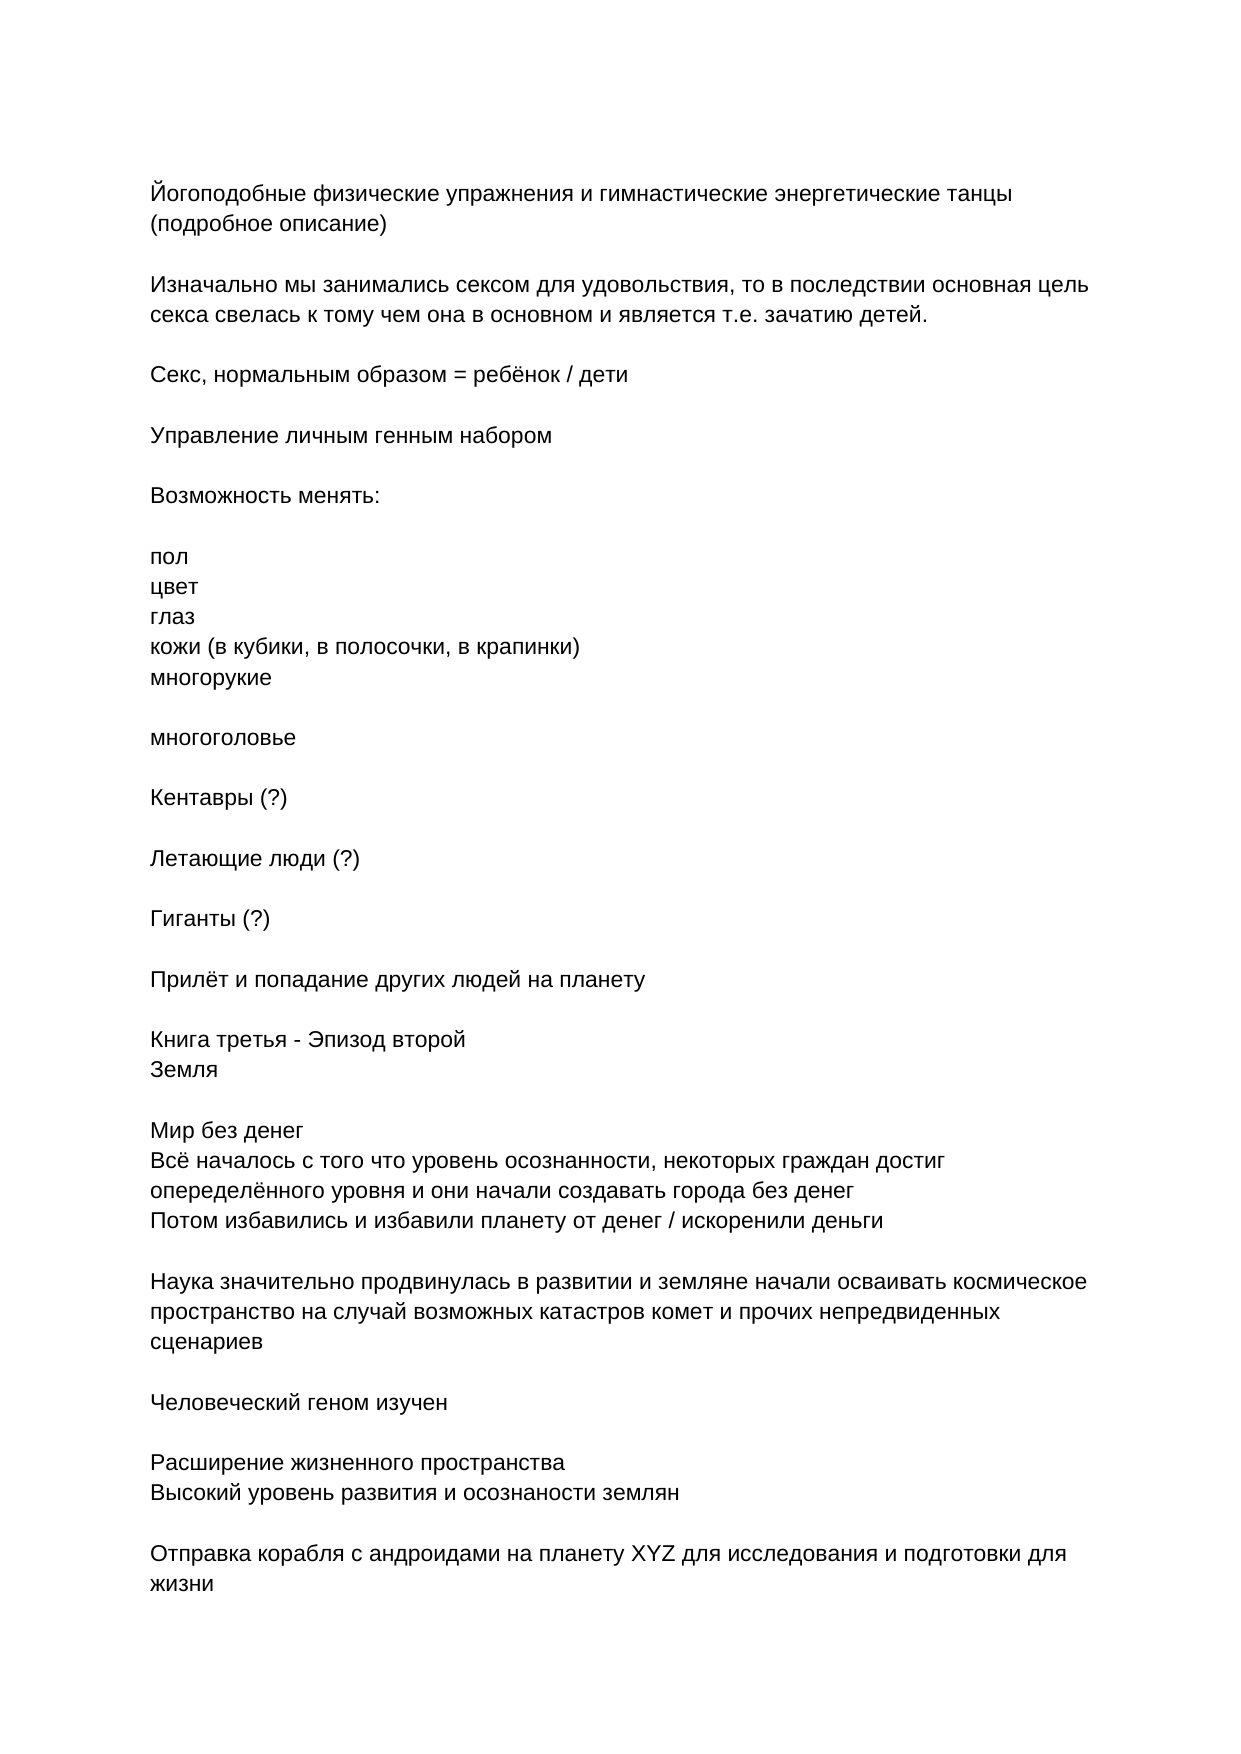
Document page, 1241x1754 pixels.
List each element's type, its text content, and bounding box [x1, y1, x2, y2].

text Отправка корабля с андроидами на планету XYZ для исследования и подготовки для жизни [150, 1539, 1090, 1596]
text Книга третья - Эпизод второй [150, 1026, 1090, 1052]
text Расширение жизненного пространства [150, 1449, 1090, 1475]
text Возможность менять: [150, 482, 1090, 509]
text Мир без денег [150, 1117, 1090, 1143]
text Потом избавились и избавили планету от денег / искоренили деньги [150, 1207, 1090, 1234]
text пол [150, 543, 1090, 569]
text Изначально мы занимались сексом для удовольствия, то в последствии основная цель секса свелась к тому чем она в основном и является т.е. зачатию детей. [150, 271, 1090, 327]
text Гиганты (?) [150, 905, 1090, 932]
text глаз [150, 603, 1090, 629]
text Всё началось с того что уровень осознанности, некоторых граждан достиг опеределённого уровня и они начали создавать города без денег [150, 1147, 1090, 1203]
text Летающие люди (?) [150, 845, 1090, 871]
text Секс, нормальным образом = ребёнок / дети [150, 361, 1090, 388]
text Человеческий геном изучен [150, 1388, 1090, 1415]
text многоголовье [150, 724, 1090, 750]
text Управление личным генным набором [150, 422, 1090, 448]
text многорукие [150, 663, 1090, 690]
text Кентавры (?) [150, 784, 1090, 811]
text Высокий уровень развития и осознаности землян [150, 1479, 1090, 1506]
text Прилёт и попадание других людей на планету [150, 966, 1090, 992]
text Наука значительно продвинулась в развитии и земляне начали осваивать космическое пространство на случай возможных катастров комет и прочих непредвиденных сценариев [150, 1268, 1090, 1354]
text кожи (в кубики, в полосочки, в крапинки) [150, 633, 1090, 660]
text цвет [150, 573, 1090, 599]
text Йогоподобные физические упражнения и гимнастические энергетические танцы (подробное описание) [150, 180, 1090, 237]
text Земля [150, 1056, 1090, 1083]
